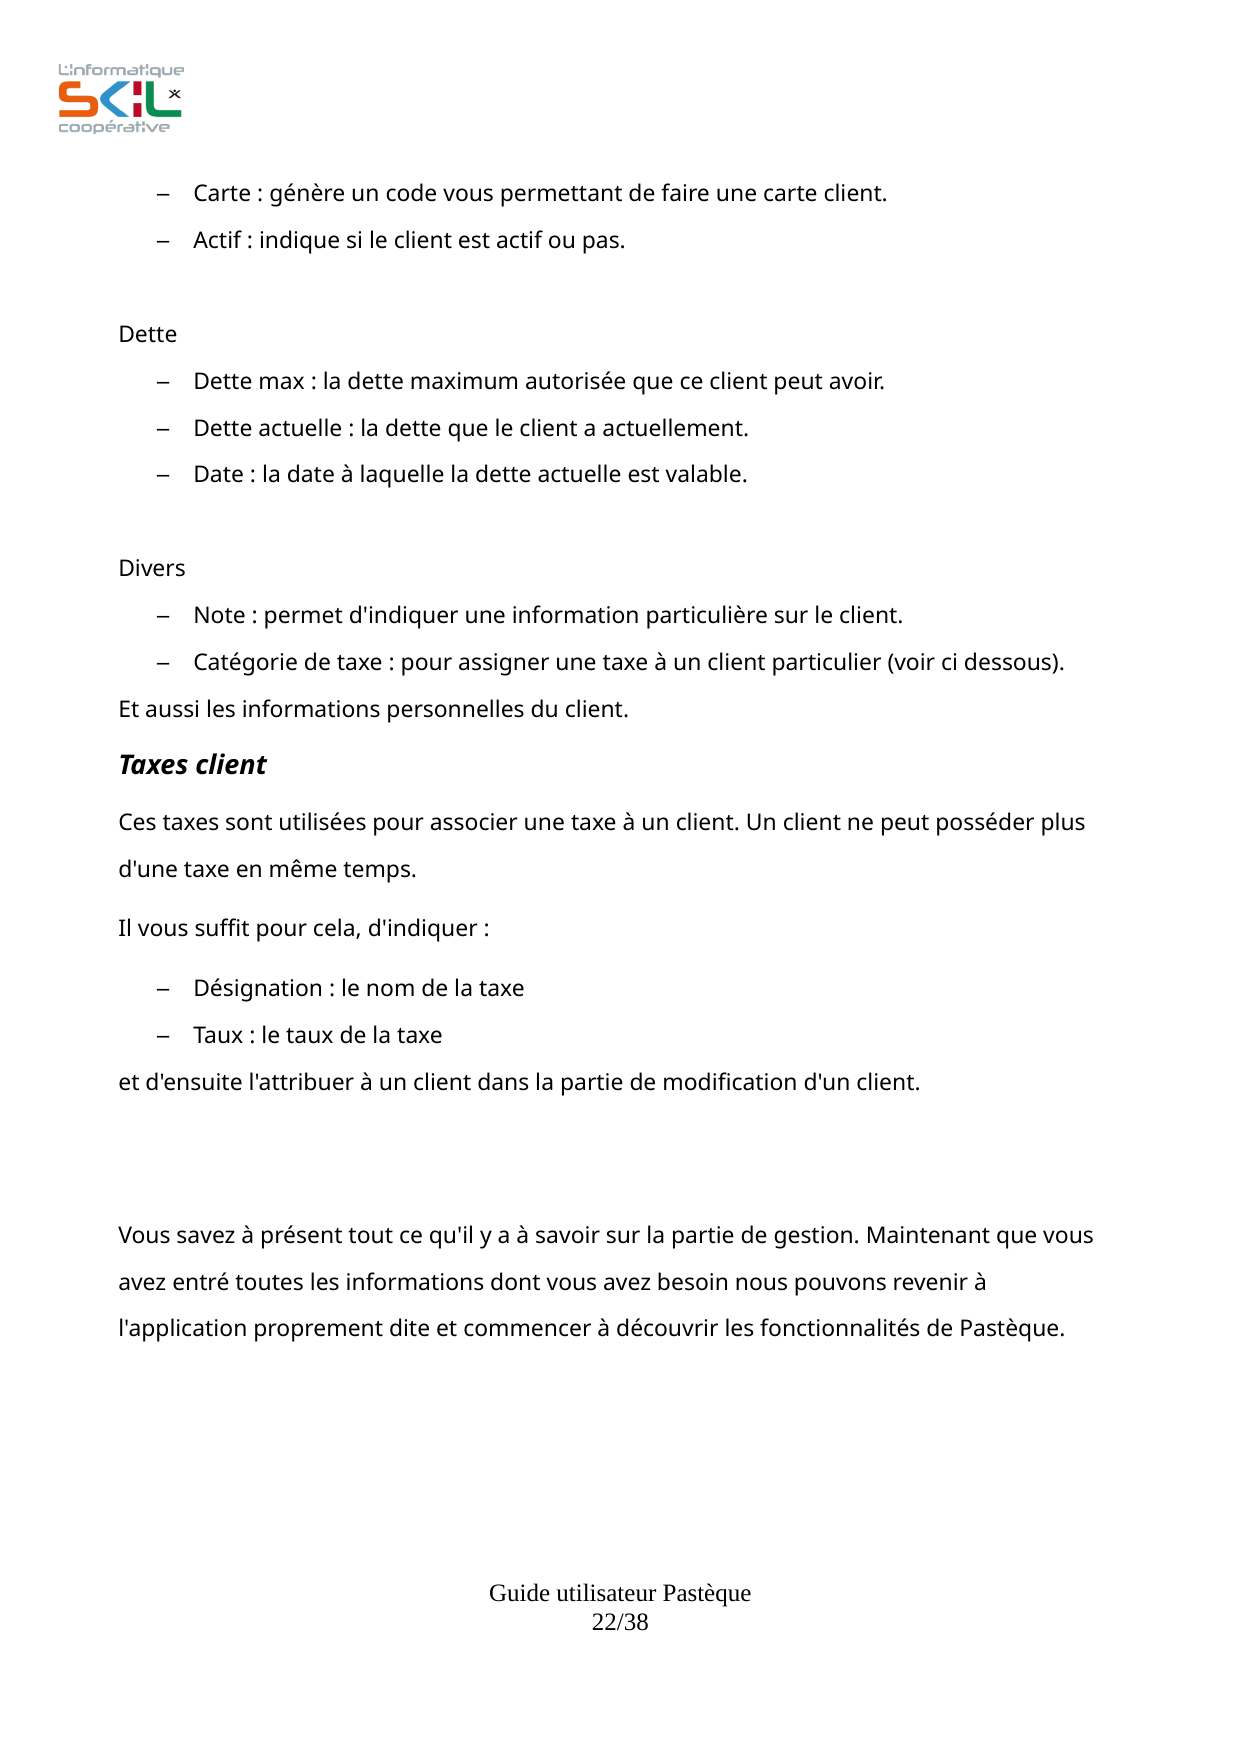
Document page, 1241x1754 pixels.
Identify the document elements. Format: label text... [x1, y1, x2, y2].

list Note : permet d'indiquer une information particulière sur le client. [156, 599, 1122, 630]
subtitle Taxes client [118, 746, 1122, 782]
text Vous savez à présent tout ce qu'il y a à savoir sur la partie de gestion. Maintenant que vous avez entré toutes les informations dont vous avez besoin nous pouvons revenir à l'application proprement dite et commencer à découvrir les fonctionnalités de Pastèque. [118, 1218, 1122, 1343]
list Taux : le taux de la taxe [156, 1018, 1122, 1050]
text Ces taxes sont utilisées pour associer une taxe à un client. Un client ne peut posséder plus d'une taxe en même temps. [118, 806, 1122, 884]
list Dette max : la dette maximum autorisée que ce client peut avoir. [156, 364, 1122, 396]
list Désignation : le nom de la taxe [156, 972, 1122, 1003]
list et d'ensuite l'attribuer à un client dans la partie de modification d'un client. [118, 1065, 998, 1097]
list Actif : indique si le client est actif ou pas. [156, 224, 1122, 255]
list Dette [118, 318, 998, 349]
list Catégorie de taxe : pour assigner une taxe à un client particulier (voir ci dessous). [156, 646, 1122, 677]
list Carte : génère un code vous permettant de faire une carte client. [156, 177, 1122, 208]
list Et aussi les informations personnelles du client. [118, 693, 998, 724]
picture [58, 64, 184, 134]
text Il vous suffit pour cela, d'indiquer : [118, 912, 1122, 943]
list Divers [118, 552, 998, 583]
list Date : la date à laquelle la dette actuelle est valable. [156, 458, 1122, 489]
list Dette actuelle : la dette que le client a actuellement. [156, 411, 1122, 443]
